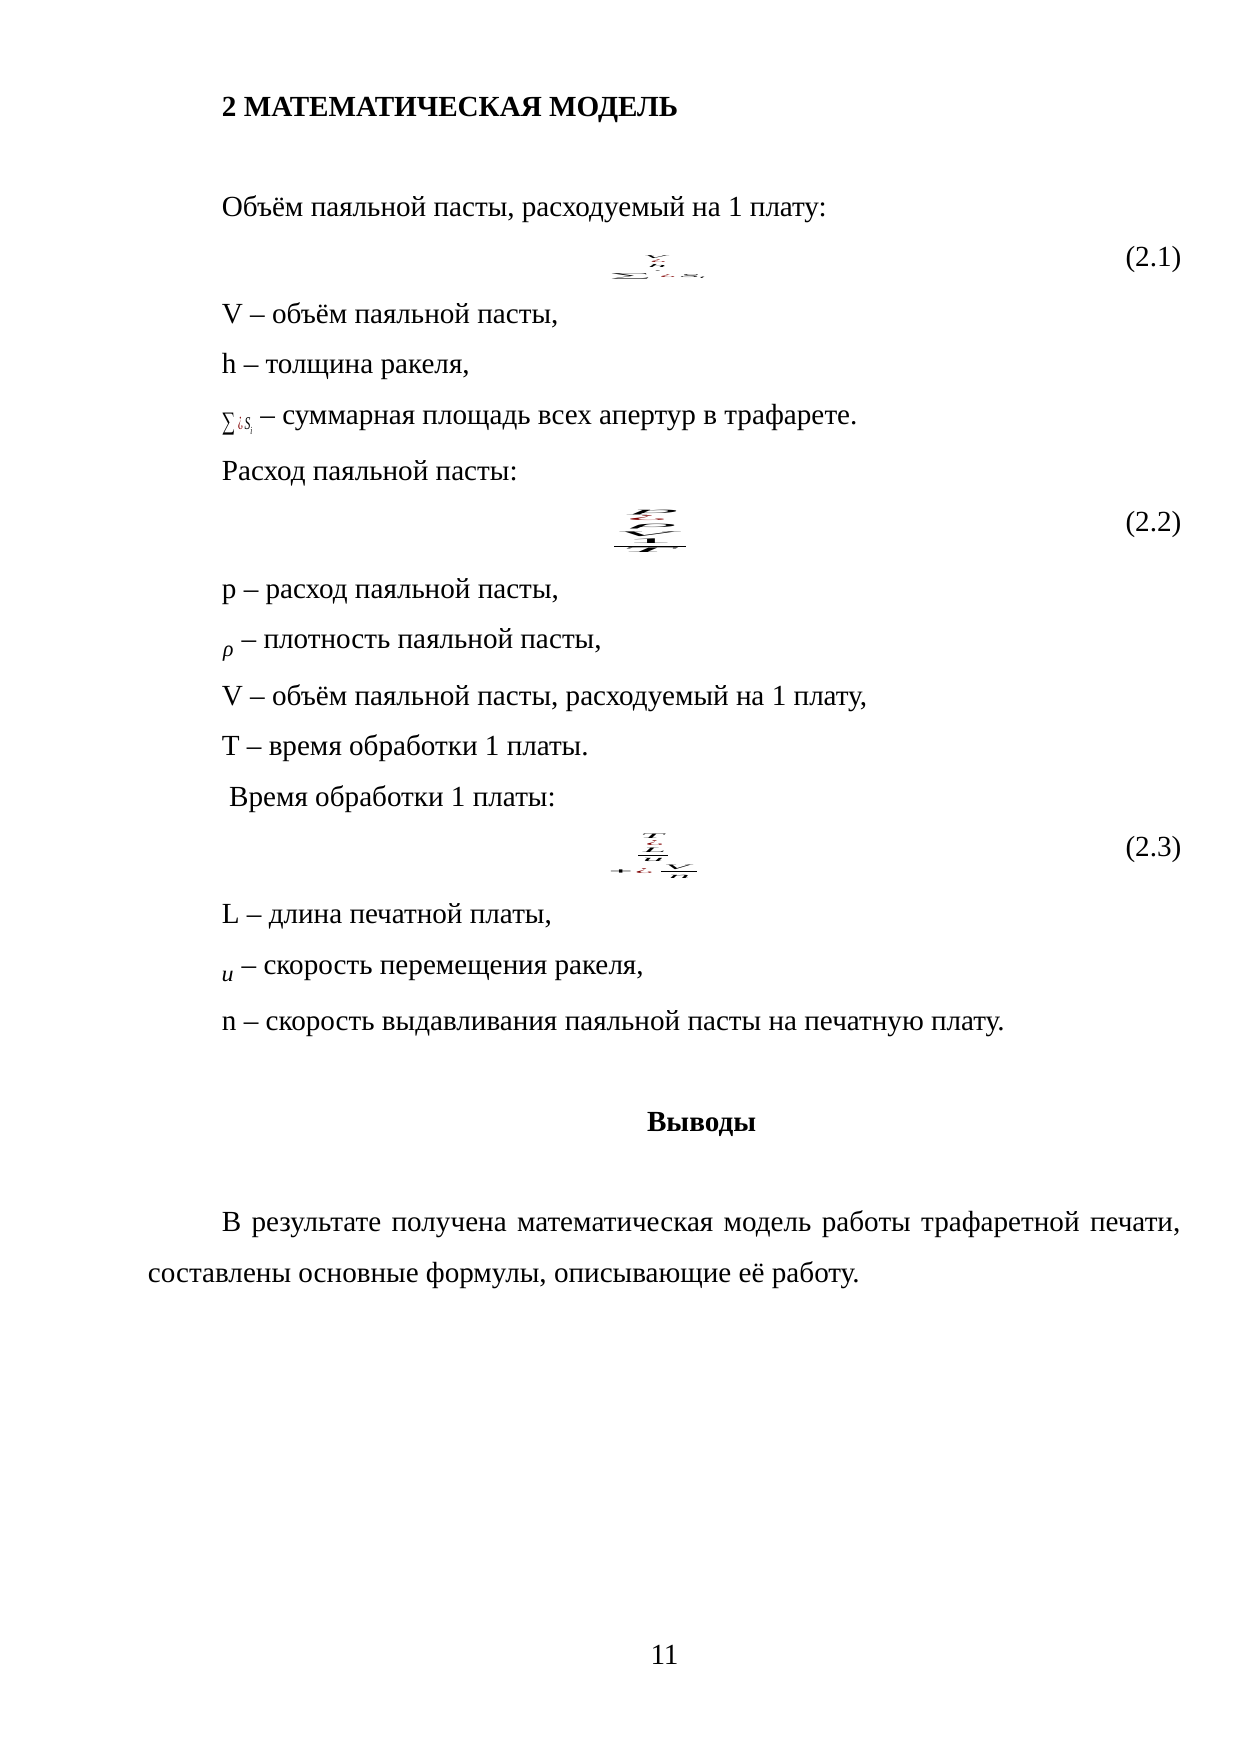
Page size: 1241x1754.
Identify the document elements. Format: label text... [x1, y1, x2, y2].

text V – объём паяльной пасты, расходуемый на 1 плату, [148, 678, 1181, 712]
text Объём паяльной пасты, расходуемый на 1 плату: [148, 189, 1181, 223]
text p – расход паяльной пасты, [148, 571, 1181, 605]
text T – время обработки 1 платы. [148, 728, 1181, 762]
text (2.3) [148, 829, 1181, 880]
text (2.1) [148, 239, 1181, 279]
text (2.2) [148, 504, 1181, 554]
subtitle Выводы [148, 1104, 1181, 1137]
text L – длина печатной платы, [148, 896, 1181, 930]
text n – скорость выдавливания паяльной пасты на печатную плату. [148, 1003, 1181, 1037]
subtitle 2 МАТЕМАТИЧЕСКАЯ МОДЕЛЬ [148, 89, 1181, 122]
text – суммарная площадь всех апертур в трафарете. [148, 397, 1181, 437]
text h – толщина ракеля, [148, 346, 1181, 380]
text Время обработки 1 платы: [148, 779, 1181, 812]
text – плотность паяльной пасты, [148, 621, 1181, 661]
text V – объём паяльной пасты, [148, 296, 1181, 330]
text В результате получена математическая модель работы трафаретной печати, составлены основные формулы, описывающие её работу. [148, 1204, 1181, 1288]
text Расход паяльной пасты: [148, 453, 1181, 487]
text – скорость перемещения ракеля, [148, 947, 1181, 987]
